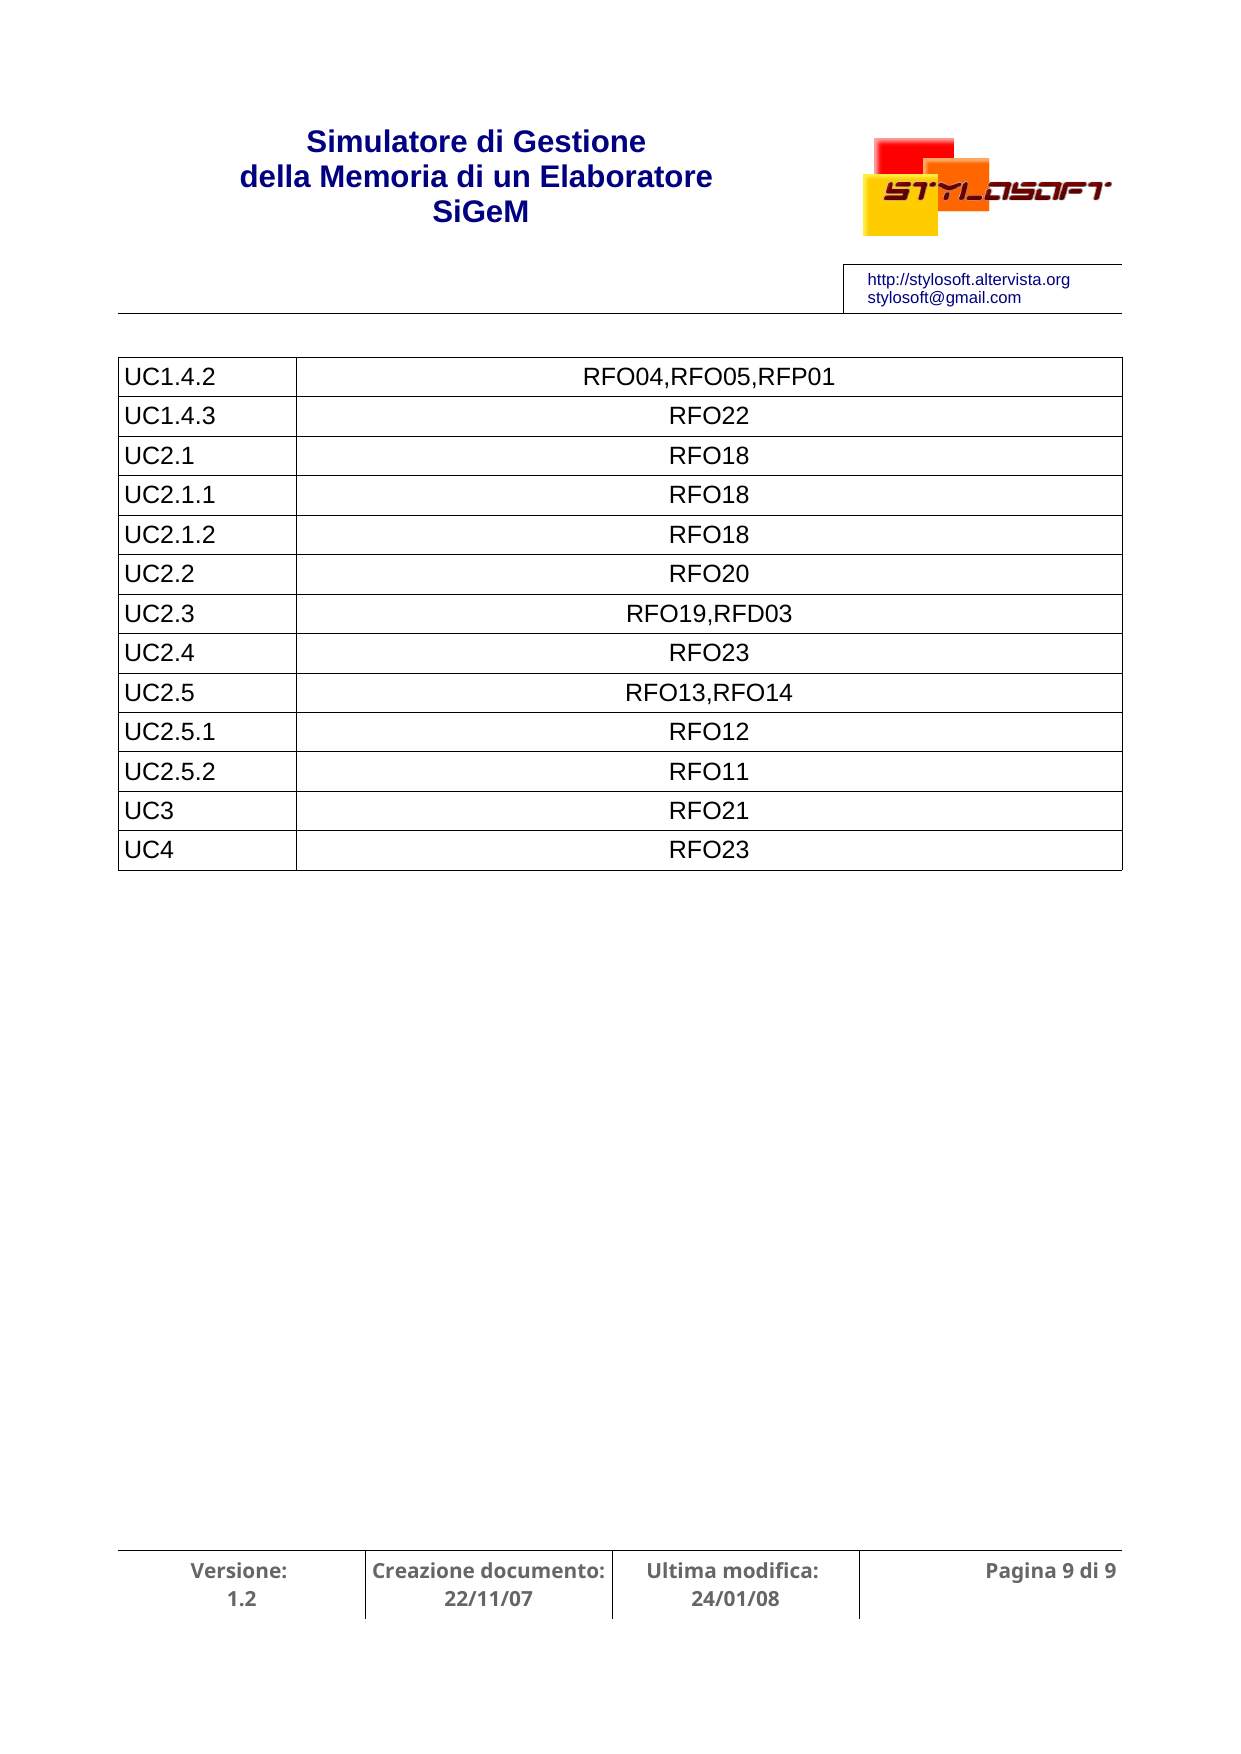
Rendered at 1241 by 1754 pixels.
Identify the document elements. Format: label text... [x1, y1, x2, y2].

picture [848, 123, 1117, 247]
table_cell RFO21 [297, 792, 1122, 830]
table_cell RFO23 [297, 634, 1122, 672]
table_cell UC2.4 [119, 634, 296, 672]
table_cell UC3 [119, 792, 296, 830]
table_cell UC2.5.2 [119, 752, 296, 791]
table_cell RFO18 [297, 437, 1122, 475]
table_cell UC2.5.1 [119, 713, 296, 751]
table_cell RFO22 [297, 397, 1122, 436]
table_cell UC4 [119, 831, 296, 870]
table_cell RFO18 [297, 516, 1122, 554]
table_cell RFO19,RFD03 [297, 595, 1122, 633]
table_cell RFO23 [297, 831, 1122, 870]
table_cell RFO11 [297, 752, 1122, 791]
table_cell RFO18 [297, 476, 1122, 514]
table_cell UC1.4.3 [119, 397, 296, 436]
table_cell UC2.3 [119, 595, 296, 633]
table_cell UC2.1.2 [119, 516, 296, 554]
table_cell RFO04,RFO05,RFP01 [297, 358, 1122, 396]
table_cell UC2.5 [119, 674, 296, 712]
table_cell UC1.4.2 [119, 358, 296, 396]
table_cell RFO13,RFO14 [297, 674, 1122, 712]
table_cell UC2.1 [119, 437, 296, 475]
table_cell RFO20 [297, 555, 1122, 593]
table_cell UC2.2 [119, 555, 296, 593]
table_cell UC2.1.1 [119, 476, 296, 514]
table_cell RFO12 [297, 713, 1122, 751]
